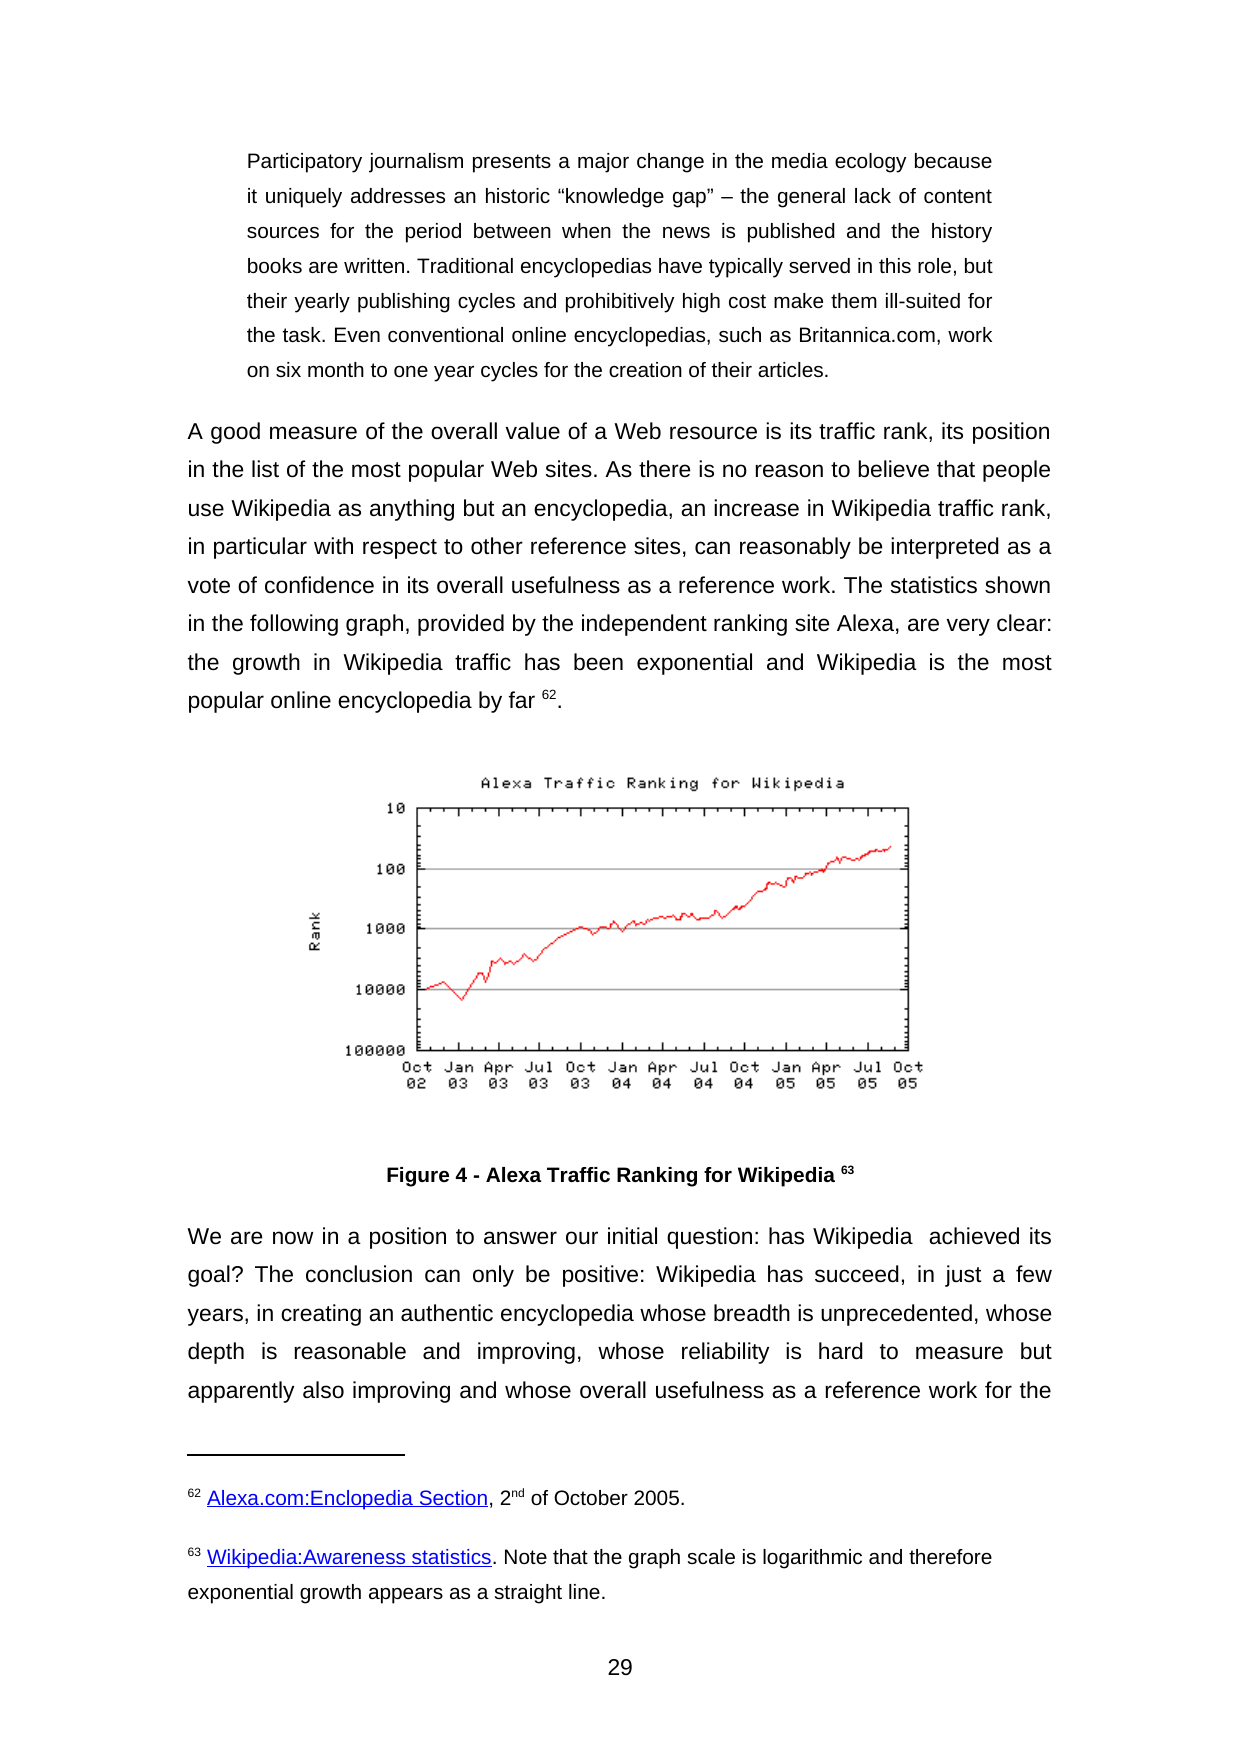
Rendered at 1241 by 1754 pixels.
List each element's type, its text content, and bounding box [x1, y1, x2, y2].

text Figure 4 - Alexa Traffic Ranking for Wikipedia [187, 1164, 1053, 1187]
text A good measure of the overall value of a Web resource is its traffic rank, its position in the list of the most popular Web sites. As there is no reason to believe that people use Wikipedia as anything but an encyclopedia, an increase in Wikipedia traffic rank, in particular with respect to other reference sites, can reasonably be interpreted as a vote of confidence in its overall usefulness as a reference work. The statistics shown in the following graph, provided by the independent ranking site Alexa, are very clear: the growth in Wikipedia traffic has been exponential and Wikipedia is the most popular online encyclopedia by far . [187, 418, 1053, 713]
text We are now in a position to answer our initial question: has Wikipedia achieved its goal? The conclusion can only be positive: Wikipedia has succeed, in just a few years, in creating an authentic encyclopedia whose breadth is unprecedented, whose depth is reasonable and improving, whose reliability is hard to measure but apparently also improving and whose overall usefulness as a reference work for the [187, 1224, 1053, 1403]
text Alexa.com:Enclopedia Section, 2nd of October 2005. [187, 1486, 1053, 1509]
text Wikipedia:Awareness statistics. Note that the graph scale is logarithmic and therefore exponential growth appears as a straight line. [187, 1546, 1053, 1604]
picture [299, 760, 942, 1117]
text Participatory journalism presents a major change in the media ecology because it uniquely addresses an historic “knowledge gap” – the general lack of content sources for the period between when the news is published and the history books are written. Traditional encyclopedias have typically served in this role, but their yearly publishing cycles and prohibitively high cost make them ill-suited for the task. Even conventional online encyclopedias, such as Britannica.com, work on six month to one year cycles for the creation of their articles. [247, 150, 993, 382]
